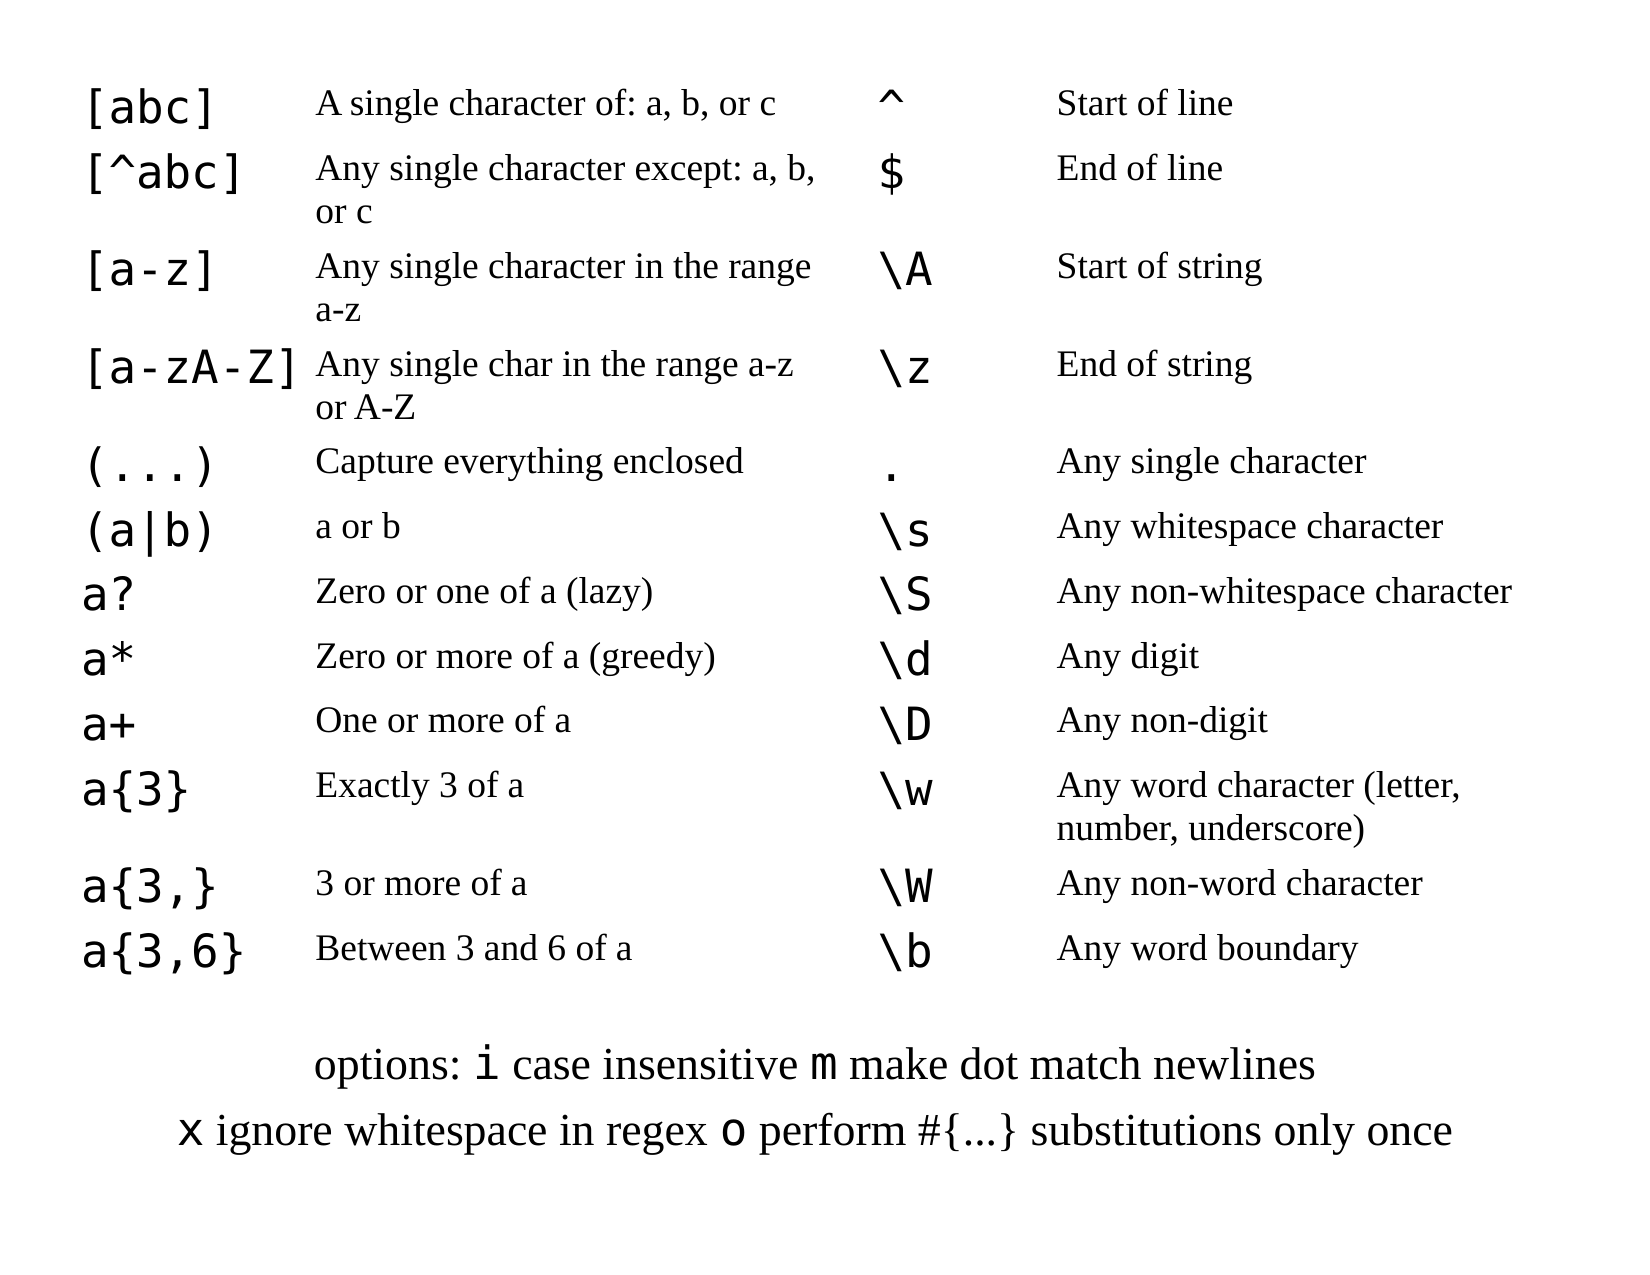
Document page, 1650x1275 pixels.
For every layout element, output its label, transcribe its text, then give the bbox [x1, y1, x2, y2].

table_cell Capture everything enclosed [309, 433, 825, 498]
text options: i case insensitive m make dot match newlines [75, 1037, 1566, 1090]
table_cell [a-z] [75, 238, 309, 335]
table_cell \S [825, 563, 1051, 627]
table_cell \W [825, 855, 1051, 919]
table_cell One or more of a [309, 692, 825, 757]
table_cell (a|b) [75, 498, 309, 562]
table_cell [^abc] [75, 140, 309, 237]
table_cell Any word character (letter, number, underscore) [1051, 757, 1566, 854]
table_header [abc] [75, 75, 309, 140]
table_cell \A [825, 238, 1051, 335]
table_cell Any single character [1051, 433, 1566, 498]
table_cell a{3} [75, 757, 309, 854]
table_cell Any non-digit [1051, 692, 1566, 757]
table_cell a* [75, 627, 309, 692]
table_cell Exactly 3 of a [309, 757, 825, 854]
table_cell Any word boundary [1051, 919, 1566, 984]
table_cell End of string [1051, 335, 1566, 433]
table_cell Any single character in the range a-z [309, 238, 825, 335]
table_cell a{3,6} [75, 919, 309, 984]
table_cell [a-zA-Z] [75, 335, 309, 433]
table_cell Zero or one of a (lazy) [309, 563, 825, 627]
table_cell \s [825, 498, 1051, 562]
table_header ^ [825, 75, 1051, 140]
table_cell Between 3 and 6 of a [309, 919, 825, 984]
table_header Start of line [1051, 75, 1566, 140]
table_cell \D [825, 692, 1051, 757]
table_cell \b [825, 919, 1051, 984]
table_cell 3 or more of a [309, 855, 825, 919]
table_cell Any whitespace character [1051, 498, 1566, 562]
table_cell a? [75, 563, 309, 627]
text x ignore whitespace in regex o perform #{...} substitutions only once [75, 1103, 1566, 1156]
table_cell a+ [75, 692, 309, 757]
table_cell a or b [309, 498, 825, 562]
table_cell Any digit [1051, 627, 1566, 692]
table_cell Any single character except: a, b, or c [309, 140, 825, 237]
table_cell Zero or more of a (greedy) [309, 627, 825, 692]
table_cell Any single char in the range a-z or A-Z [309, 335, 825, 433]
table_cell (...) [75, 433, 309, 498]
table_cell $ [825, 140, 1051, 237]
table_cell a{3,} [75, 855, 309, 919]
table_cell Any non-word character [1051, 855, 1566, 919]
table_cell End of line [1051, 140, 1566, 237]
table_cell Any non-whitespace character [1051, 563, 1566, 627]
table_cell \w [825, 757, 1051, 854]
table_header A single character of: a, b, or c [309, 75, 825, 140]
table_cell \d [825, 627, 1051, 692]
table_cell . [825, 433, 1051, 498]
table_cell \z [825, 335, 1051, 433]
table_cell Start of string [1051, 238, 1566, 335]
